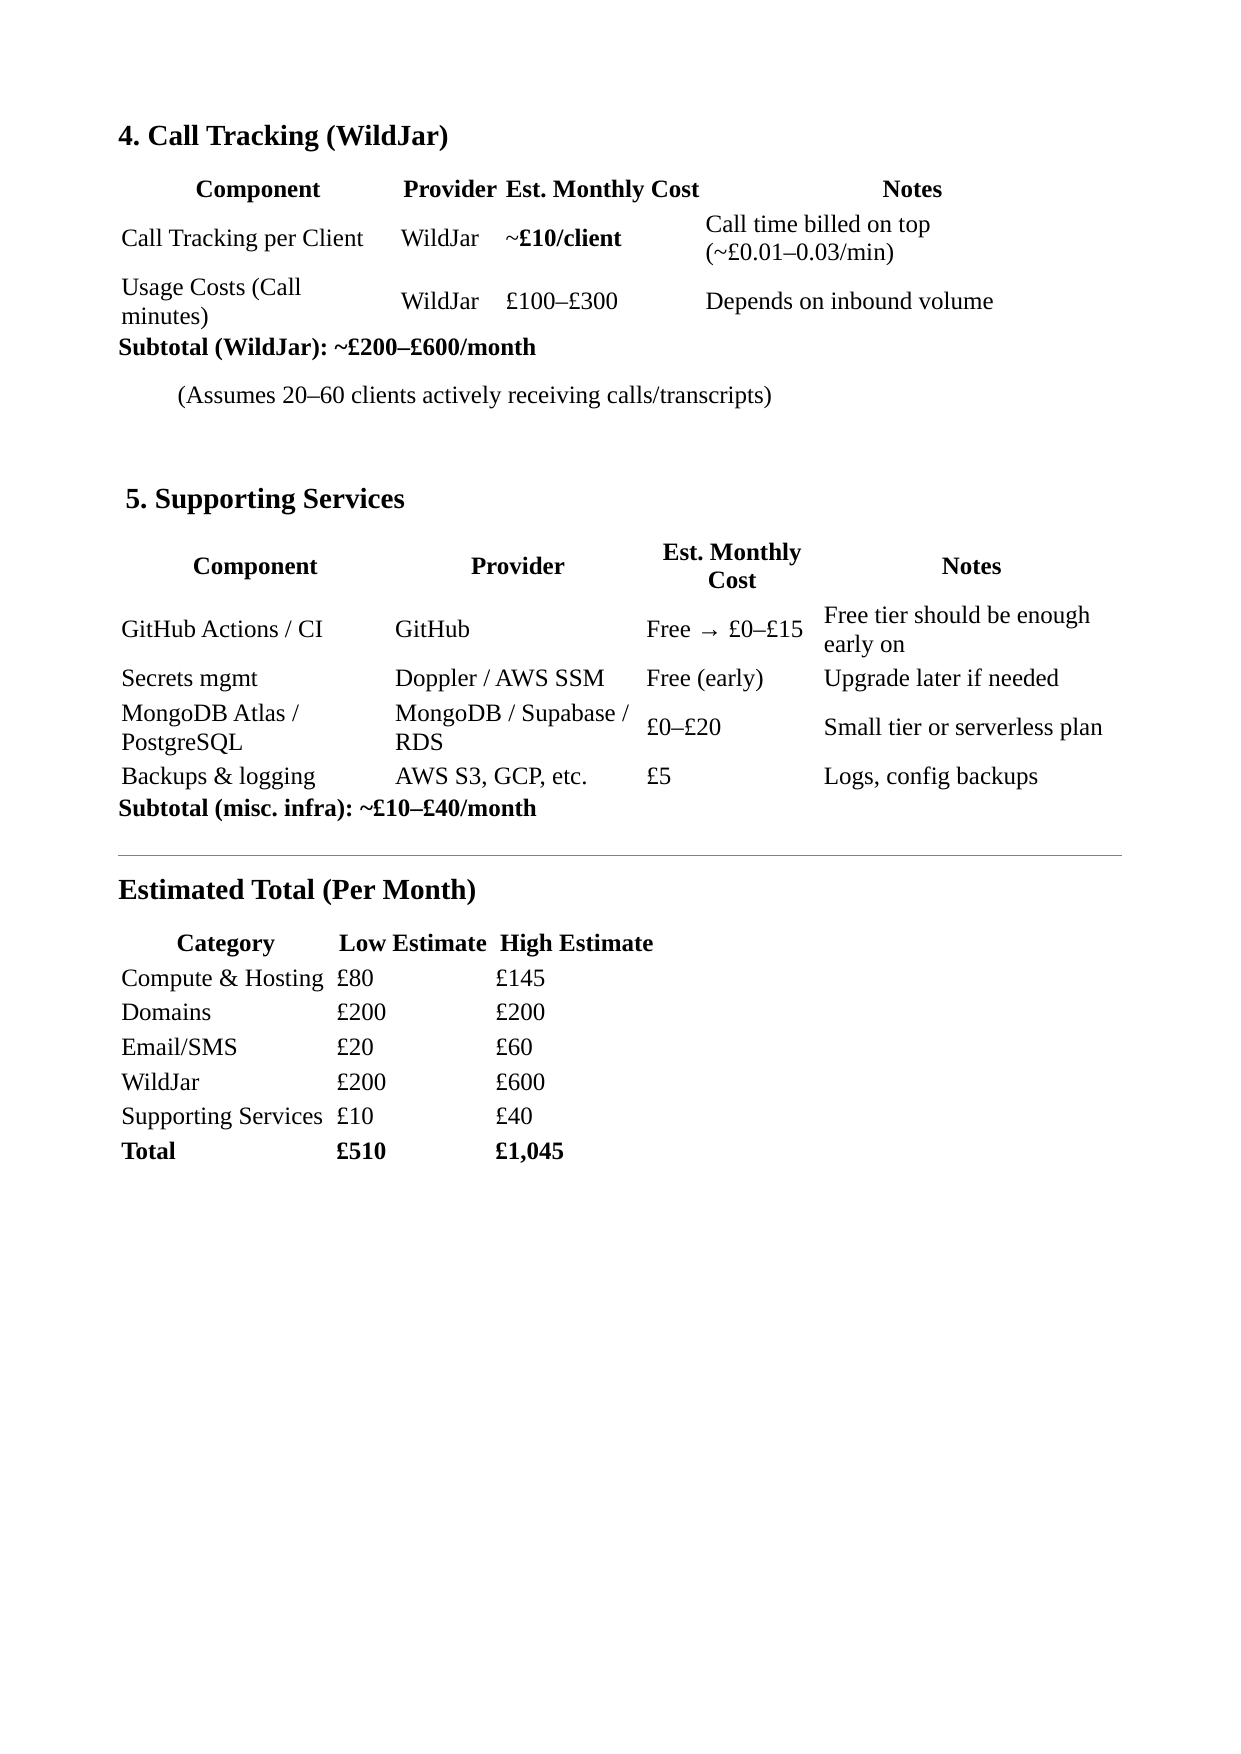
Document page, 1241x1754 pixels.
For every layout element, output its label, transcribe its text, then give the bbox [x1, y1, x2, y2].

table_cell MongoDB Atlas / PostgreSQL [118, 695, 392, 758]
table_cell GitHub [392, 597, 643, 661]
table_cell Free → £0–£15 [643, 597, 821, 661]
table_cell Supporting Services [118, 1098, 333, 1133]
table_header Provider [398, 171, 502, 206]
table_cell £200 [333, 995, 492, 1029]
table_header Est. Monthly Cost [503, 171, 702, 206]
table_header Component [118, 171, 398, 206]
table_cell £145 [492, 960, 661, 994]
table_header High Estimate [492, 925, 661, 960]
table_cell WildJar [398, 269, 502, 332]
table_cell GitHub Actions / CI [118, 597, 392, 661]
table_cell Total [118, 1133, 333, 1167]
table_cell Call time billed on top (~£0.01–0.03/min) [703, 206, 1122, 269]
table_cell Backups & logging [118, 759, 392, 793]
table_cell Compute & Hosting [118, 960, 333, 994]
table_cell Usage Costs (Call minutes) [118, 269, 398, 332]
subtitle 5. Supporting Services [118, 481, 1122, 514]
table_cell £10 [333, 1098, 492, 1133]
subtitle 4. Call Tracking (WildJar) [118, 118, 1122, 152]
table_header Low Estimate [333, 925, 492, 960]
table_cell £40 [492, 1098, 661, 1133]
table_cell Upgrade later if needed [821, 661, 1122, 695]
table_header Component [118, 534, 392, 597]
table_header Est. Monthly Cost [643, 534, 821, 597]
table_header Notes [821, 534, 1122, 597]
table_cell Logs, config backups [821, 759, 1122, 793]
table_cell Domains [118, 995, 333, 1029]
table_cell £1,045 [492, 1133, 661, 1167]
table_cell £200 [333, 1064, 492, 1098]
table_cell £0–£20 [643, 695, 821, 758]
table_cell £510 [333, 1133, 492, 1167]
table_cell Call Tracking per Client [118, 206, 398, 269]
table_cell Small tier or serverless plan [821, 695, 1122, 758]
text Subtotal (WildJar): ~£200–£600/month [118, 332, 1122, 361]
table_cell Free tier should be enough early on [821, 597, 1122, 661]
table_cell £100–£300 [503, 269, 702, 332]
table_cell £60 [492, 1029, 661, 1064]
table_cell AWS S3, GCP, etc. [392, 759, 643, 793]
table_header Category [118, 925, 333, 960]
table_cell £200 [492, 995, 661, 1029]
table_cell Email/SMS [118, 1029, 333, 1064]
table_cell Doppler / AWS SSM [392, 661, 643, 695]
table_cell ~£10/client [503, 206, 702, 269]
subtitle Estimated Total (Per Month) [118, 872, 1122, 906]
table_cell £5 [643, 759, 821, 793]
table_cell WildJar [398, 206, 502, 269]
table_cell WildJar [118, 1064, 333, 1098]
table_header Provider [392, 534, 643, 597]
table_header Notes [703, 171, 1122, 206]
table_cell Depends on inbound volume [703, 269, 1122, 332]
table_cell Secrets mgmt [118, 661, 392, 695]
text Subtotal (misc. infra): ~£10–£40/month [118, 793, 1122, 822]
table_cell MongoDB / Supabase / RDS [392, 695, 643, 758]
table_cell £20 [333, 1029, 492, 1064]
table_cell £80 [333, 960, 492, 994]
table_cell Free (early) [643, 661, 821, 695]
table_cell £600 [492, 1064, 661, 1098]
text (Assumes 20–60 clients actively receiving calls/transcripts) [177, 380, 1063, 409]
